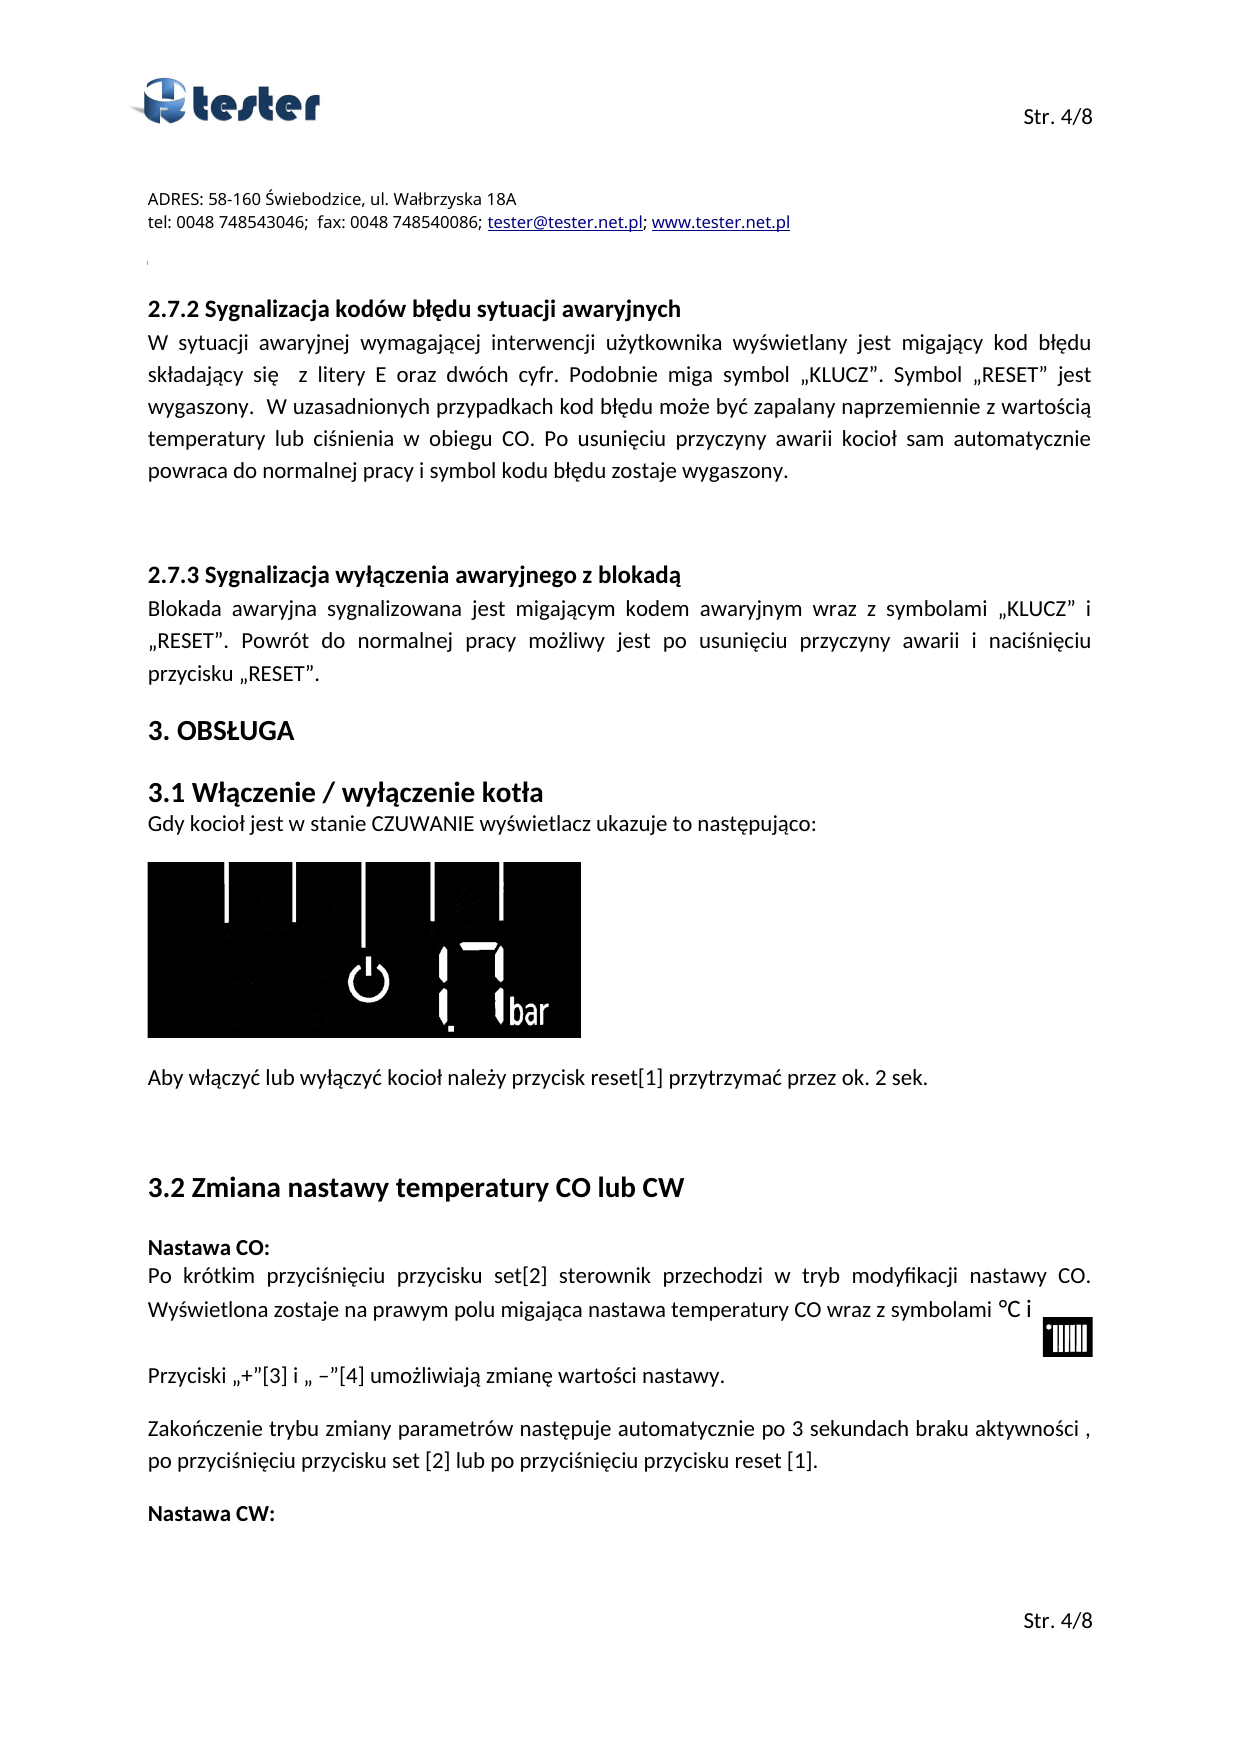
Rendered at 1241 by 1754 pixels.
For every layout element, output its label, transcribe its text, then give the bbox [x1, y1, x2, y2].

text W sytuacji awaryjnej wymagającej interwencji użytkownika wyświetlany jest migający kod błędu składający się z litery E oraz dwóch cyfr. Podobnie miga symbol „KLUCZ”. Symbol „RESET” jest wygaszony. W uzasadnionych przypadkach kod błędu może być zapalany naprzemiennie z wartością temperatury lub ciśnienia w obiegu CO. Po usunięciu przyczyny awarii kocioł sam automatycznie powraca do normalnej pracy i symbol kodu błędu zostaje wygaszony. [148, 328, 1093, 484]
text Nastawa CO: [148, 1233, 1093, 1261]
text Nastawa CW: [148, 1499, 1093, 1527]
text 3.1 Włączenie / wyłączenie kotła [148, 774, 1093, 809]
text Zakończenie trybu zmiany parametrów następuje automatycznie po 3 sekundach braku aktywności , po przyciśnięciu przycisku set [2] lub po przyciśnięciu przycisku reset [1]. [148, 1414, 1093, 1474]
text 3. OBSŁUGA [148, 712, 1093, 747]
text Gdy kocioł jest w stanie CZUWANIE wyświetlacz ukazuje to następująco: [148, 809, 1093, 837]
subtitle 2.7.2 Sygnalizacja kodów błędu sytuacji awaryjnych [148, 293, 1093, 323]
subtitle 2.7.3 Sygnalizacja wyłączenia awaryjnego z blokadą [148, 559, 1093, 590]
text Blokada awaryjna sygnalizowana jest migającym kodem awaryjnym wraz z symbolami „KLUCZ” i „RESET”. Powrót do normalnej pracy możliwy jest po usunięciu przyczyny awarii i naciśnięciu przycisku „RESET”. [148, 594, 1093, 687]
text Po krótkim przyciśnięciu przycisku set[2] sterownik przechodzi w tryb modyfikacji nastawy CO. Wyświetlona zostaje na prawym polu migająca nastawa temperatury CO wraz z symbolami °C i Przyciski „+”[3] i „ –”[4] umożliwiają zmianę wartości nastawy. [148, 1261, 1093, 1389]
text Aby włączyć lub wyłączyć kocioł należy przycisk reset[1] przytrzymać przez ok. 2 sek. [148, 1063, 1093, 1091]
text 3.2 Zmiana nastawy temperatury CO lub CW [148, 1169, 1093, 1205]
